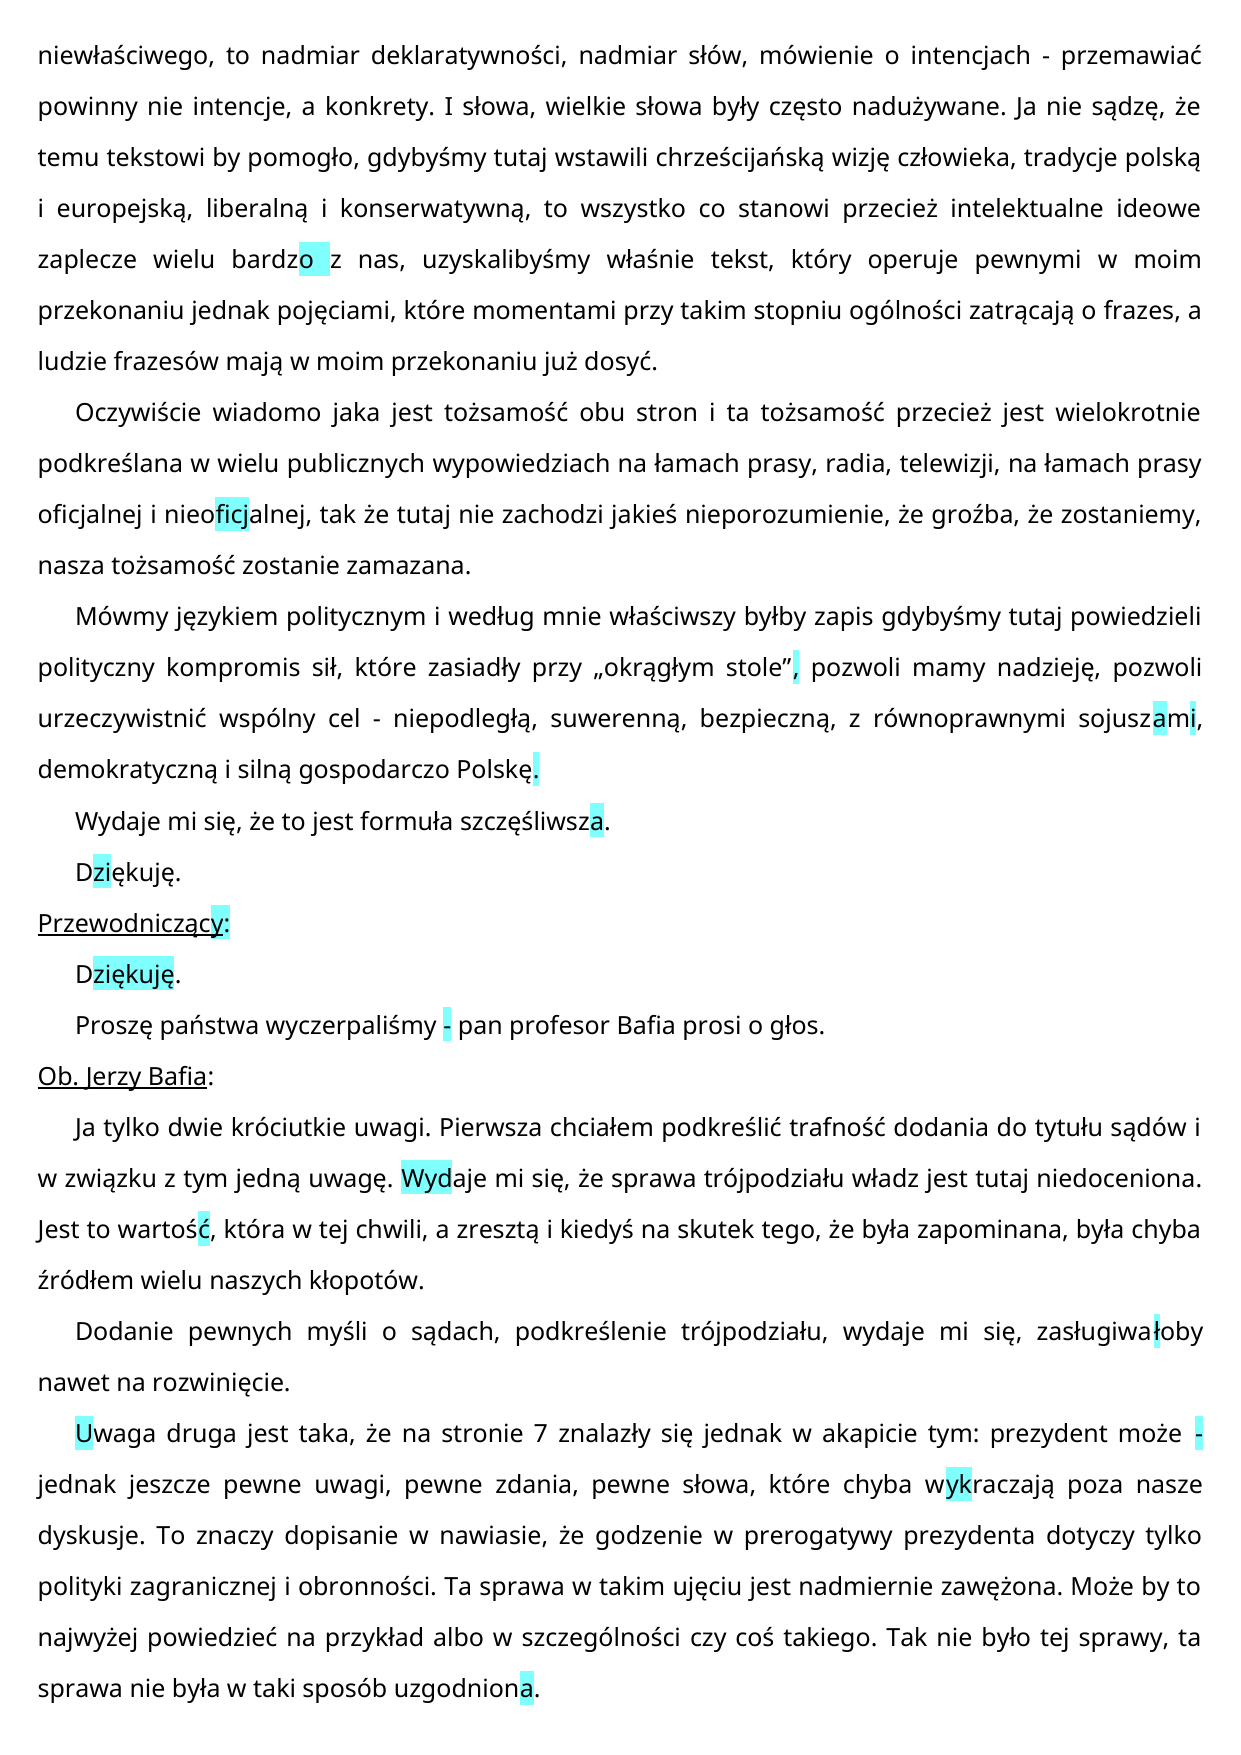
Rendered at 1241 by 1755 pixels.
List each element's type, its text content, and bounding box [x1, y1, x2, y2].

text Mówmy językiem politycznym i według mnie właściwszy byłby zapis gdybyśmy tutaj powiedzieli polityczny kompromis sił, które zasiadły przy „okrągłym stole”, pozwoli mamy nadzieję, pozwoli urzeczywistnić wspólny cel - niepodległą, suwerenną, bezpieczną, z równoprawnymi sojuszami, demokratyczną i silną gospodarczo Polskę. [37, 599, 1203, 786]
text Dziękuję. [37, 956, 1203, 990]
text Dodanie pewnych myśli o sądach, podkreślenie trójpodziału, wydaje mi się, zasługiwałoby nawet na rozwinięcie. [37, 1313, 1203, 1399]
text Dziękuję. [37, 854, 1203, 888]
text niewłaściwego, to nadmiar deklaratywności, nadmiar słów, mówienie o intencjach - przemawiać powinny nie intencje, a konkrety. I słowa, wielkie słowa były często nadużywane. Ja nie sądzę, że temu tekstowi by pomogło, gdybyśmy tutaj wstawili chrześcijańską wizję człowieka, tradycje polską i europejską, liberalną i konserwatywną, to wszystko co stanowi przecież intelektualne ideowe zaplecze wielu bardzo z nas, uzyskalibyśmy właśnie tekst, który operuje pewnymi w moim przekonaniu jednak pojęciami, które momentami przy takim stopniu ogólności zatrącają o frazes, a ludzie frazesów mają w moim przekonaniu już dosyć. [37, 37, 1203, 378]
text Ob. Jerzy Bafia: [37, 1058, 1203, 1092]
text Oczywiście wiadomo jaka jest tożsamość obu stron i ta tożsamość przecież jest wielokrotnie podkreślana w wielu publicznych wypowiedziach na łamach prasy, radia, telewizji, na łamach prasy oficjalnej i nieoficjalnej, tak że tutaj nie zachodzi jakieś nieporozumienie, że groźba, że zostaniemy, nasza tożsamość zostanie zamazana. [37, 395, 1203, 582]
text Uwaga druga jest taka, że na stronie 7 znalazły się jednak w akapicie tym: prezydent może - jednak jeszcze pewne uwagi, pewne zdania, pewne słowa, które chyba wykraczają poza nasze dyskusje. To znaczy dopisanie w nawiasie, że godzenie w prerogatywy prezydenta dotyczy tylko polityki zagranicznej i obronności. Ta sprawa w takim ujęciu jest nadmiernie zawężona. Może by to najwyżej powiedzieć na przykład albo w szczególności czy coś takiego. Tak nie było tej sprawy, ta sprawa nie była w taki sposób uzgodniona. [37, 1416, 1203, 1705]
text Ja tylko dwie króciutkie uwagi. Pierwsza chciałem podkreślić trafność dodania do tytułu sądów i w związku z tym jedną uwagę. Wydaje mi się, że sprawa trójpodziału władz jest tutaj niedoceniona. Jest to wartość, która w tej chwili, a zresztą i kiedyś na skutek tego, że była zapominana, była chyba źródłem wielu naszych kłopotów. [37, 1109, 1203, 1297]
text Wydaje mi się, że to jest formuła szczęśliwsza. [37, 803, 1203, 837]
text Przewodniczący: [37, 905, 1203, 939]
text Proszę państwa wyczerpaliśmy - pan profesor Bafia prosi o głos. [37, 1007, 1203, 1041]
